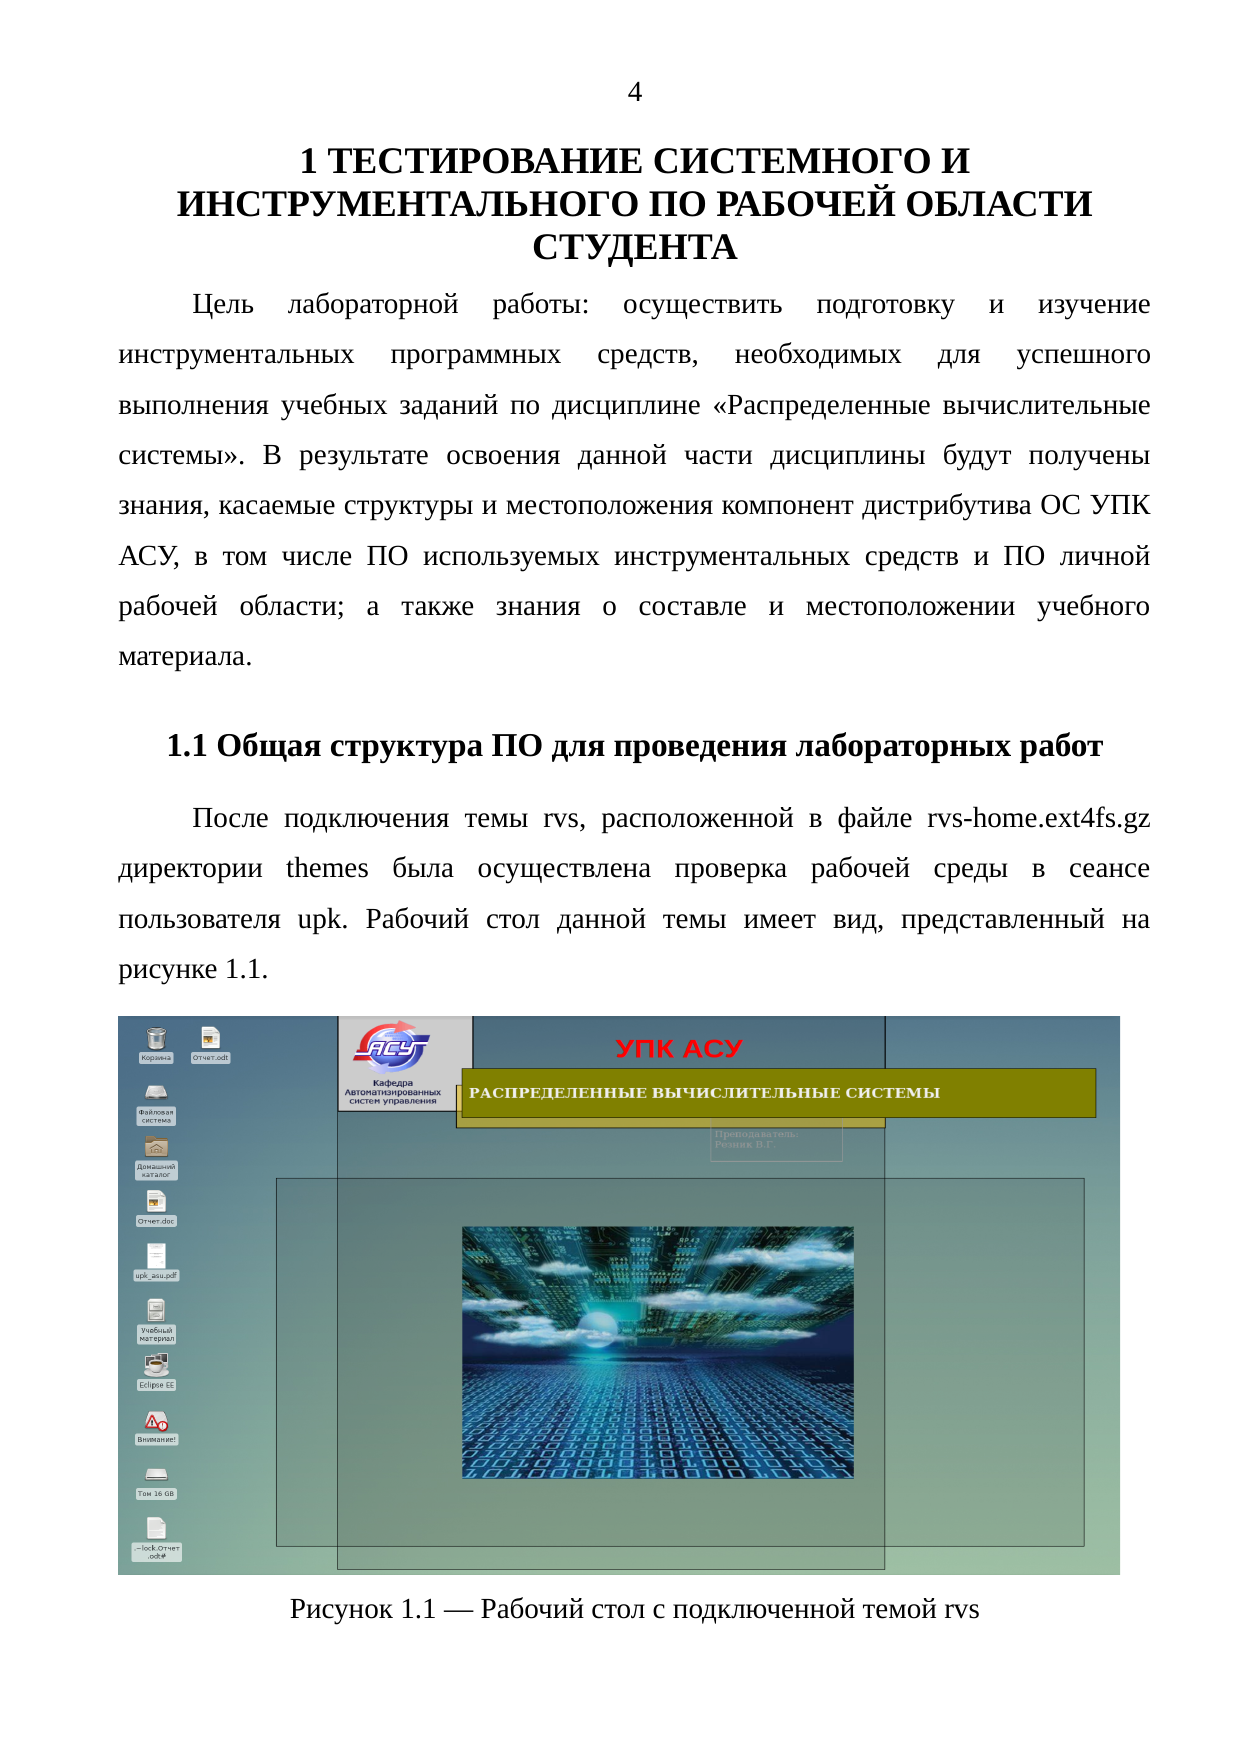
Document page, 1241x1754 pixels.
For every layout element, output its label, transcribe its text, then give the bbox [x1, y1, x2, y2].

text Рисунок 1.1 — Рабочий стол с подключенной темой rvs [118, 1013, 1152, 1624]
picture [118, 1016, 1121, 1575]
text После подключения темы rvs, расположенной в файле rvs-home.ext4fs.gz директории themes была осуществлена проверка рабочей среды в сеансе пользователя upk. Рабочий стол данной темы имеет вид, представленный на рисунке 1.1. [118, 800, 1152, 985]
subtitle 1.1 Общая структура ПО для проведения лабораторных работ [118, 726, 1152, 764]
subtitle 1 Тестирование системного и инструментального ПО рабочей области студента [118, 138, 1152, 268]
text Цель лабораторной работы: осуществить подготовку и изучение инструментальных программных средств, необходимых для успешного выполнения учебных заданий по дисциплине «Распределенные вычислительные системы». В результате освоения данной части дисциплины будут получены знания, касаемые структуры и местоположения компонент дистрибутива ОС УПК АСУ, в том числе ПО используемых инструментальных средств и ПО личной рабочей области; а также знания о составле и местоположении учебного материала. [118, 286, 1152, 672]
